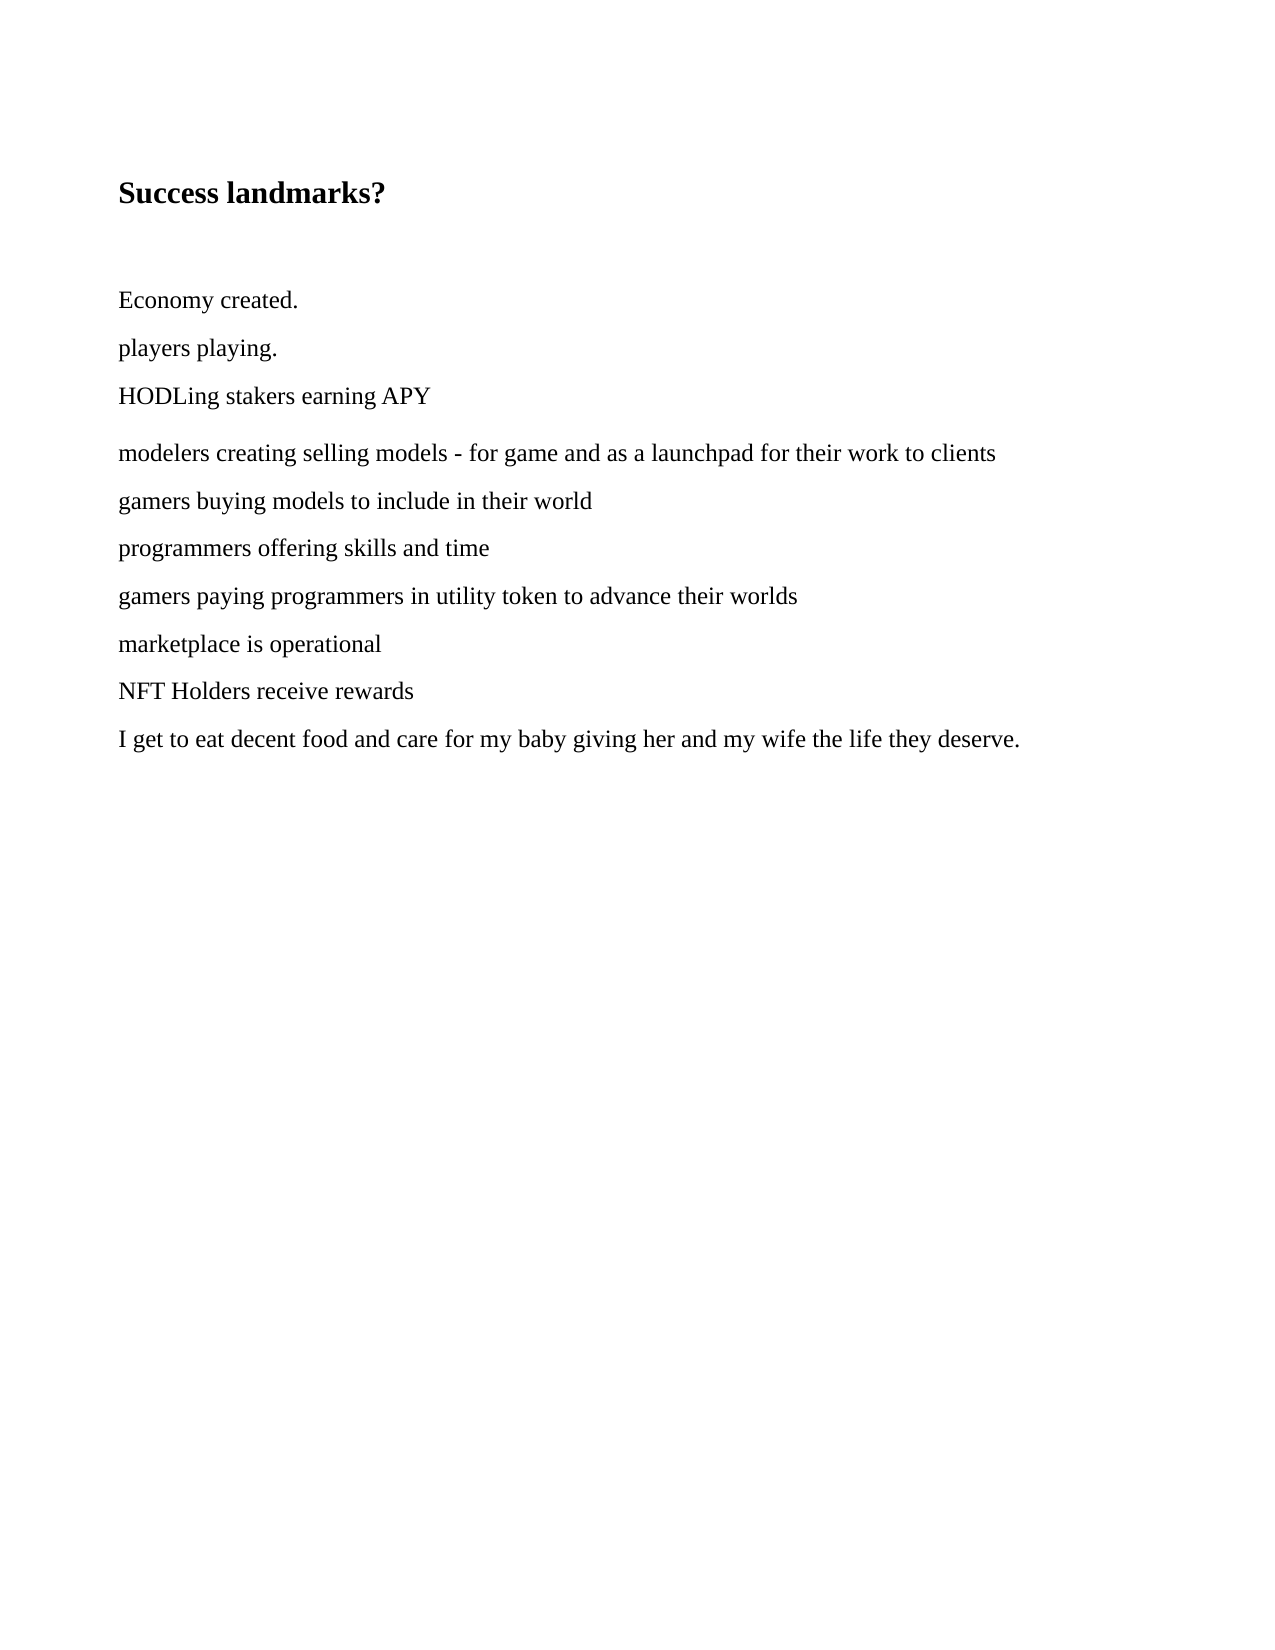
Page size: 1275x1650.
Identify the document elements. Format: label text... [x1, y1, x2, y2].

text gamers buying models to include in their world [118, 486, 1157, 515]
text programmers offering skills and time [118, 533, 1157, 562]
text NFT Holders receive rewards [118, 676, 1157, 705]
text marketplace is operational [118, 629, 1157, 657]
text players playing. [118, 333, 1157, 362]
text modelers creating selling models - for game and as a launchpad for their work to clients [118, 438, 1157, 467]
text gamers paying programmers in utility token to advance their worlds [118, 581, 1157, 610]
text HODLing stakers earning APY [118, 381, 1157, 409]
text Economy created. [118, 286, 1157, 314]
text Success landmarks? [118, 174, 1157, 210]
text I get to eat decent food and care for my baby giving her and my wife the life they deserve. [118, 724, 1157, 753]
